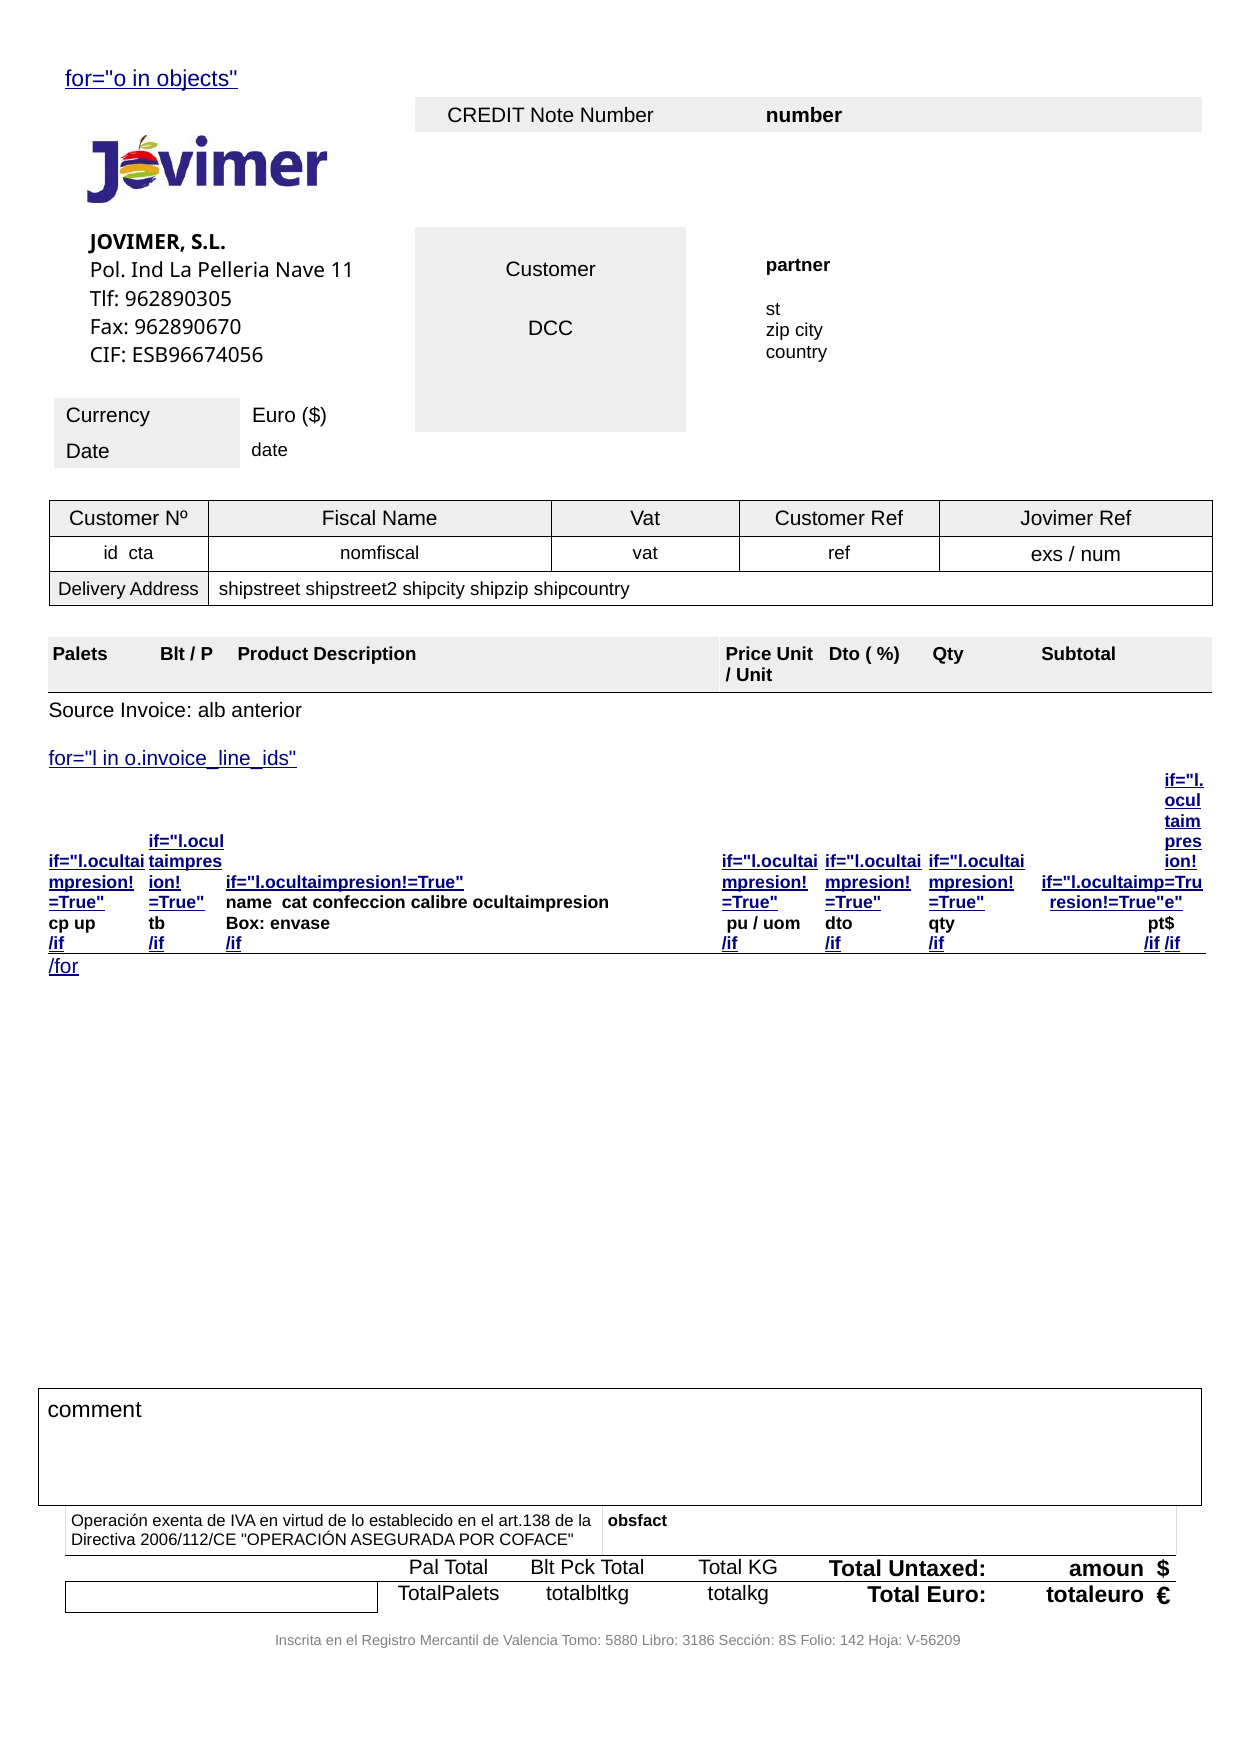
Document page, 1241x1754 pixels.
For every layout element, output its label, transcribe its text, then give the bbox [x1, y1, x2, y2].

table_header CREDIT Note Number [415, 97, 686, 132]
table_cell exs / num [940, 537, 1212, 571]
table_header if="l.ocultaimpresion!=True" qty /if [928, 770, 1038, 953]
table_cell id cta [50, 537, 208, 571]
table_header if="l.ocultaimpresion!=True" $ /if [1164, 770, 1206, 953]
table_header Price Unit / Unit [720, 637, 823, 692]
table_cell shipstreet shipstreet2 shipcity shipzip shipcountry [209, 572, 1212, 604]
table_header if="l.ocultaimpresion!=True" pt /if [1038, 770, 1164, 953]
table_cell vat [552, 537, 739, 571]
table_header Product Description [231, 637, 719, 692]
table_header if="l.ocultaimpresion!=True" dto /if [825, 770, 928, 953]
table_header [48, 631, 1212, 692]
table_header Currency [54, 398, 240, 433]
table_header if="l.ocultaimpresion!=True" name cat confeccion calibre ocultaimpresion Box: envase /if [226, 770, 722, 953]
table_header Jovimer Ref [940, 501, 1212, 536]
table_cell Date [54, 433, 240, 468]
table_header Customer Nº [50, 501, 208, 536]
table_header if="l.ocultaimpresion!=True" pu / uom /if [722, 770, 825, 953]
table_cell for="l in o.invoice_line_ids" [48, 746, 1212, 769]
table_header Vat [552, 501, 739, 536]
table_header Palets [48, 637, 154, 692]
table_header number [686, 97, 1202, 132]
text for="o in objects" [65, 65, 1175, 91]
table_header Dto ( %) [823, 637, 926, 692]
table_cell DCC [415, 286, 686, 432]
table_cell partner st zip city country [686, 227, 1202, 432]
table_header if="l.ocultaimpresion!=True" tb /if [148, 770, 226, 953]
table_cell Source Invoice: alb anterior [48, 698, 1212, 746]
table_cell date [240, 433, 403, 468]
table_header [48, 693, 1212, 698]
table_header Subtotal [1035, 637, 1212, 692]
table_header Blt / P [154, 637, 231, 692]
table_header if="l.ocultaimpresion!=True" cp up /if [48, 770, 148, 953]
table_cell [415, 132, 1202, 227]
text comment [47, 1396, 1192, 1423]
table_header JOVIMER, S.L. Pol. Ind La Pelleria Nave 11 Tlf: 962890305 Fax: 962890670 CIF: ESB96674056 [48, 91, 409, 474]
table_header [409, 91, 1208, 474]
table_cell Delivery Address [50, 572, 208, 604]
table_cell ref [740, 537, 939, 571]
table_header Qty [926, 637, 1035, 692]
table_header Customer Ref [740, 501, 939, 536]
table_cell Customer [415, 227, 686, 286]
table_cell nomfiscal [209, 537, 551, 571]
picture [87, 135, 328, 203]
table_cell [1206, 770, 1212, 953]
table_cell /for [48, 954, 1212, 977]
table_header Euro ($) [240, 398, 403, 433]
table_header Fiscal Name [209, 501, 551, 536]
